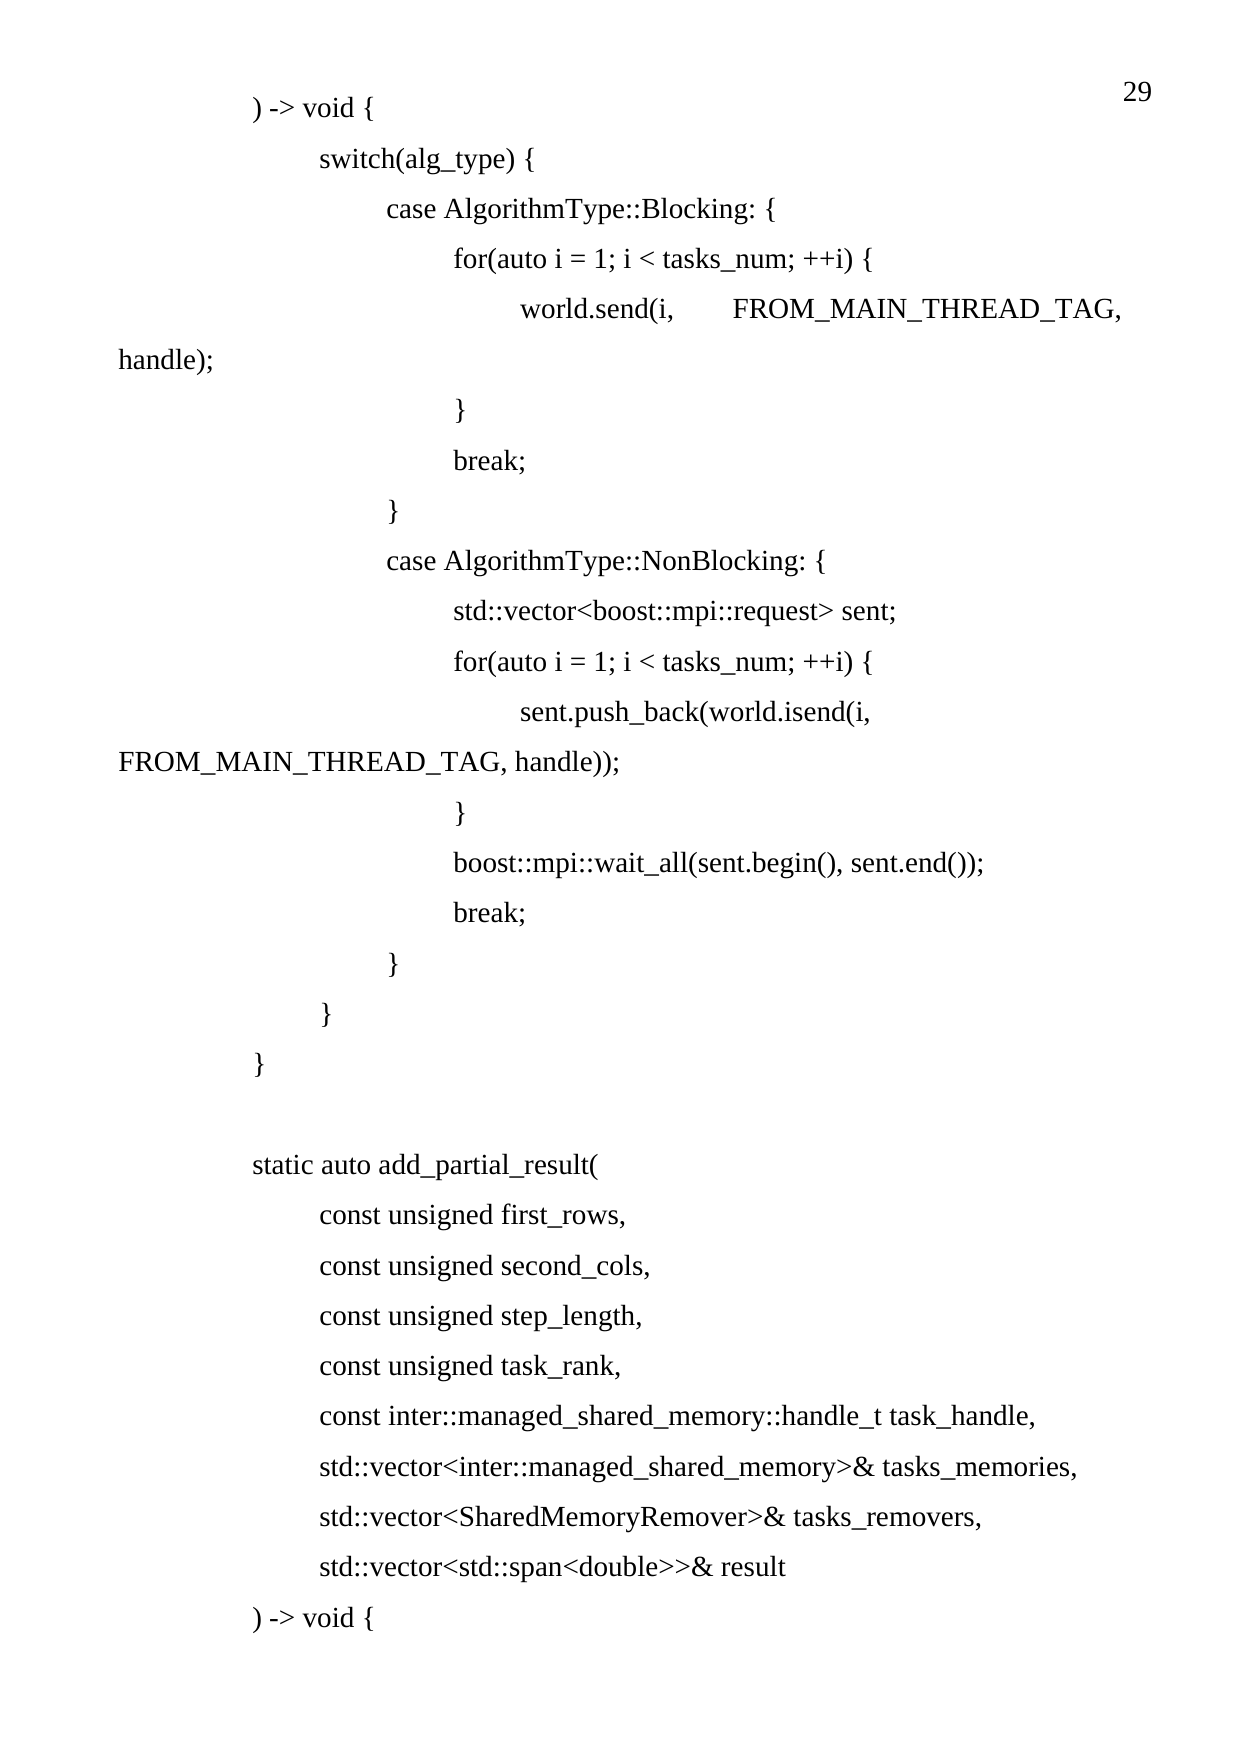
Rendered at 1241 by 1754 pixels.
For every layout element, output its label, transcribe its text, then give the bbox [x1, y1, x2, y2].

text ) -> void { [118, 90, 1122, 124]
text } [118, 996, 1122, 1029]
text } [118, 1046, 1122, 1080]
text for(auto i = 1; i < tasks_num; ++i) { [118, 241, 1122, 275]
text const inter::managed_shared_memory::handle_t task_handle, [118, 1398, 1122, 1432]
text break; [118, 443, 1122, 476]
text case AlgorithmType::Blocking: { [118, 191, 1122, 224]
text sent.push_back(world.isend(i, FROM_MAIN_THREAD_TAG, handle)); [118, 694, 1122, 778]
text std::vector<boost::mpi::request> sent; [118, 593, 1122, 627]
text std::vector<std::span<double>>& result [118, 1549, 1122, 1583]
text boost::mpi::wait_all(sent.begin(), sent.end()); [118, 845, 1122, 879]
text for(auto i = 1; i < tasks_num; ++i) { [118, 644, 1122, 677]
text world.send(i, FROM_MAIN_THREAD_TAG, handle); [118, 292, 1122, 376]
text std::vector<SharedMemoryRemover>& tasks_removers, [118, 1499, 1122, 1533]
text const unsigned task_rank, [118, 1348, 1122, 1382]
text static auto add_partial_result( [118, 1147, 1122, 1181]
text } [118, 946, 1122, 979]
text std::vector<inter::managed_shared_memory>& tasks_memories, [118, 1449, 1122, 1482]
text break; [118, 895, 1122, 929]
text } [118, 795, 1122, 828]
text } [118, 392, 1122, 426]
text switch(alg_type) { [118, 141, 1122, 174]
text case AlgorithmType::NonBlocking: { [118, 543, 1122, 577]
text const unsigned first_rows, [118, 1197, 1122, 1231]
text const unsigned second_cols, [118, 1248, 1122, 1281]
text const unsigned step_length, [118, 1298, 1122, 1331]
text } [118, 493, 1122, 526]
text ) -> void { [118, 1600, 1122, 1633]
